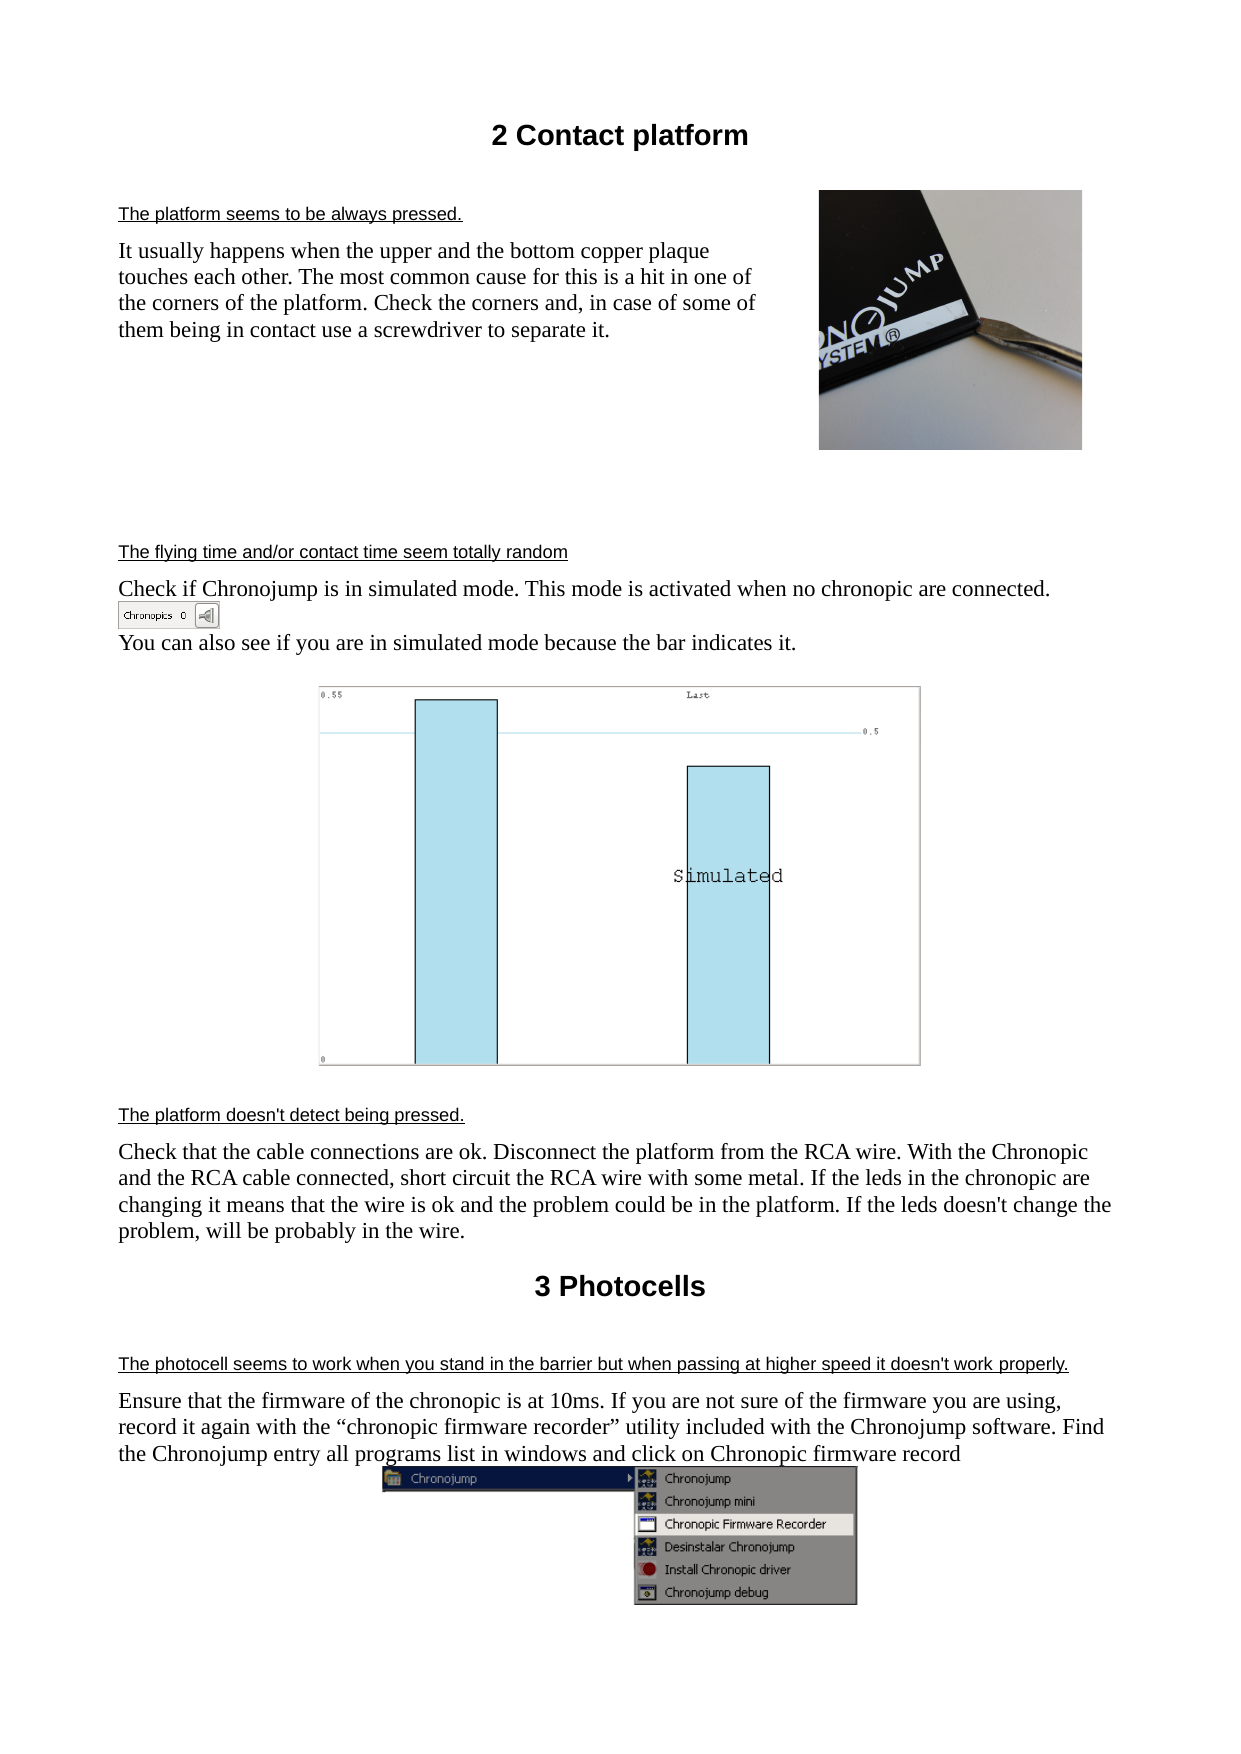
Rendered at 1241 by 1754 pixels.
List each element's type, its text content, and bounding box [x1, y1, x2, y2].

text Check that the cable connections are ok. Disconnect the platform from the RCA wire. With the Chronopic and the RCA cable connected, short circuit the RCA wire with some metal. If the leds in the chronopic are changing it means that the wire is ok and the problem could be in the platform. If the leds doesn't change the problem, will be probably in the wire. [118, 1138, 1122, 1243]
table_header [779, 191, 1122, 476]
subtitle 2 Contact platform [118, 118, 1122, 152]
subtitle The flying time and/or contact time seem totally random [118, 541, 1122, 562]
text Ensure that the firmware of the chronopic is at 10ms. If you are not sure of the firmware you are using, record it again with the “chronopic firmware recorder” utility included with the Chronojump software. Find the Chronojump entry all programs list in windows and click on Chronopic firmware record [118, 1387, 1122, 1466]
picture [318, 686, 922, 1066]
subtitle The photocell seems to work when you stand in the barrier but when passing at higher speed it doesn't work properly. [118, 1353, 1122, 1374]
text Check if Chronojump is in simulated mode. This mode is activated when no chronopic are connected. [118, 575, 1122, 629]
picture [118, 601, 220, 629]
table_header The platform seems to be always pressed. It usually happens when the upper and the bottom copper plaque touches each other. The most common cause for this is a hit in one of the corners of the platform. Check the corners and, in case of some of them being in contact use a screwdriver to separate it. [118, 191, 779, 476]
subtitle The platform doesn't detect being pressed. [118, 1104, 1122, 1126]
subtitle 3 Photocells [118, 1268, 1122, 1302]
text You can also see if you are in simulated mode because the bar indicates it. [118, 629, 1122, 655]
picture [382, 1466, 858, 1605]
picture [818, 190, 1083, 450]
